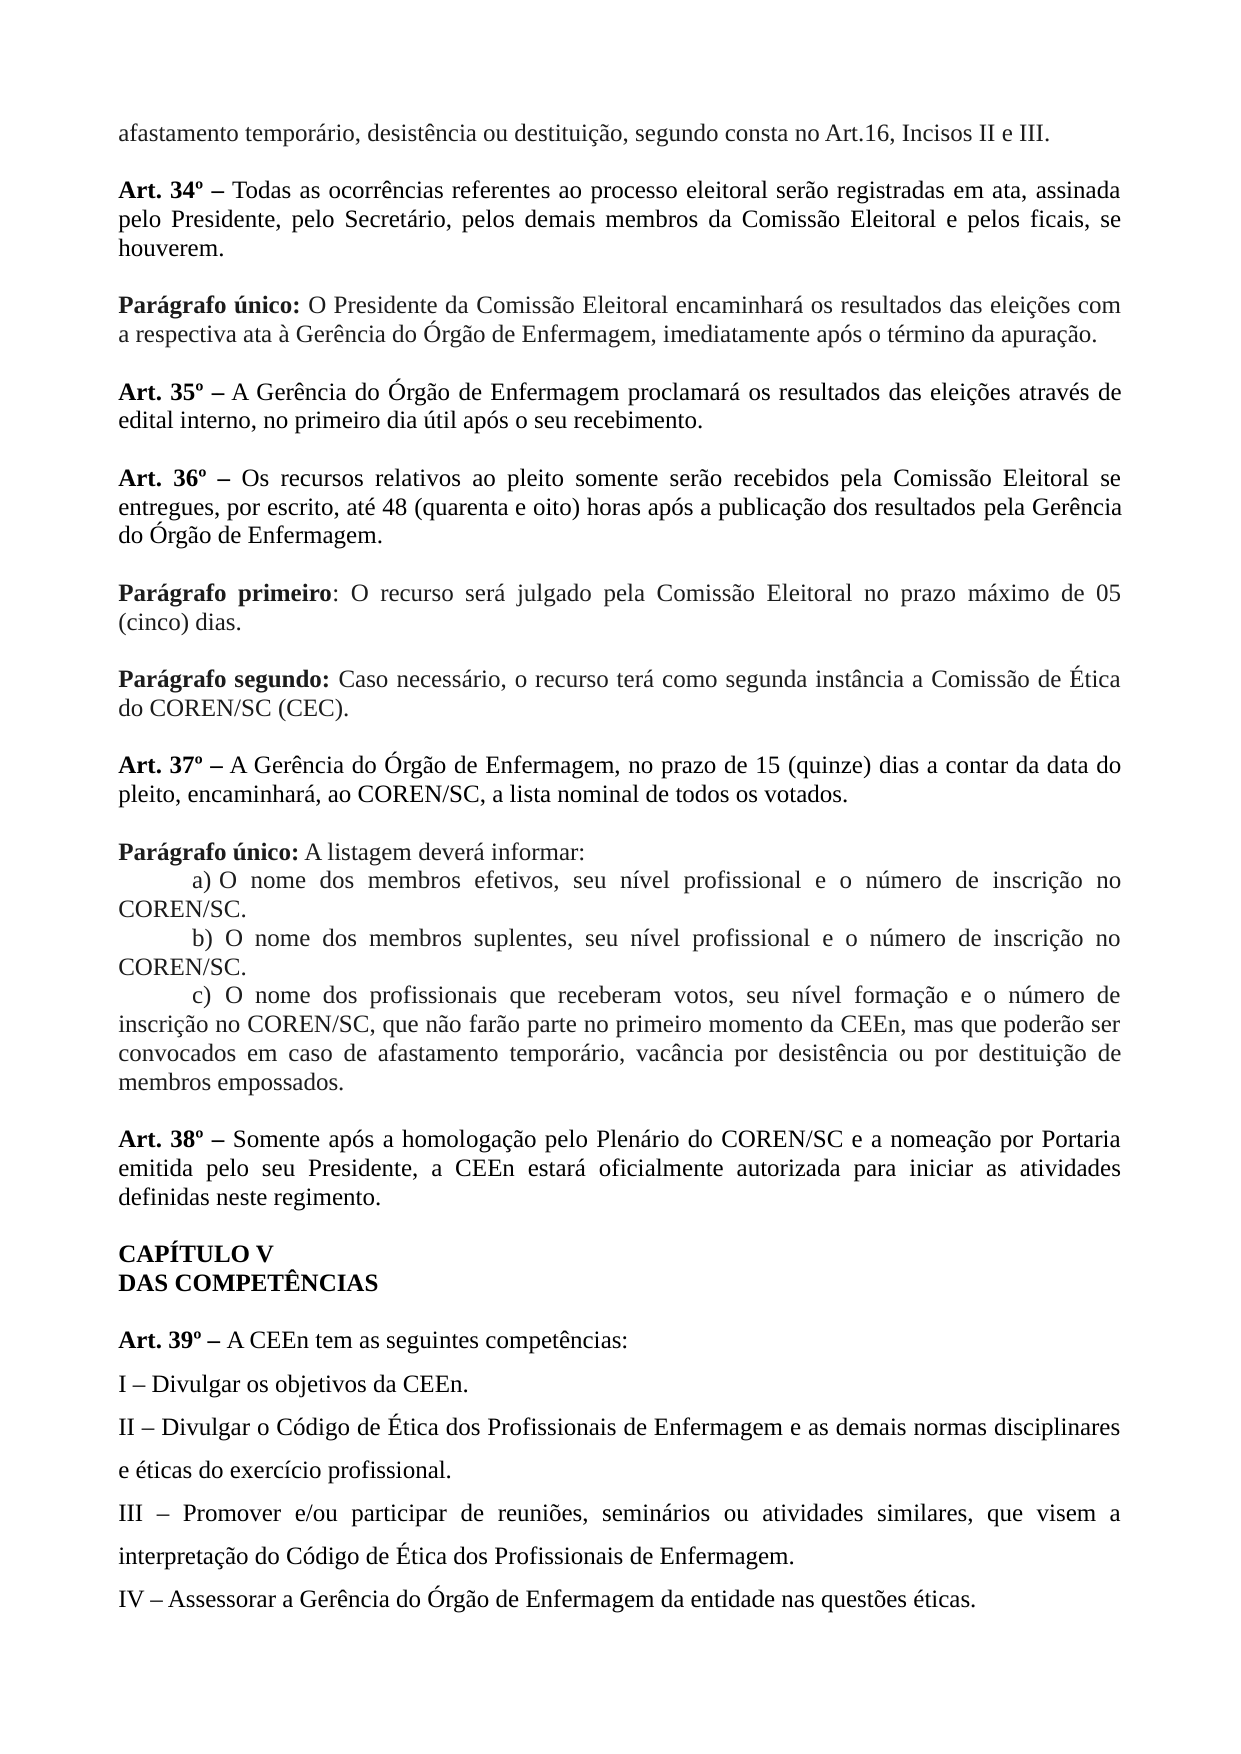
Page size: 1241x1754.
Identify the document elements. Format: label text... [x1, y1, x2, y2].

text Art. 35º – A Gerência do Órgão de Enfermagem proclamará os resultados das eleições através de edital interno, no primeiro dia útil após o seu recebimento. [118, 377, 1122, 434]
text I – Divulgar os objetivos da CEEn. [118, 1369, 1122, 1397]
text CAPÍTULO V [118, 1239, 1122, 1268]
text Parágrafo primeiro: O recurso será julgado pela Comissão Eleitoral no prazo máximo de 05 (cinco) dias. [118, 578, 1122, 636]
text Art. 37º – A Gerência do Órgão de Enfermagem, no prazo de 15 (quinze) dias a contar da data do pleito, encaminhará, ao COREN/SC, a lista nominal de todos os votados. [118, 751, 1122, 808]
text Art. 36º – Os recursos relativos ao pleito somente serão recebidos pela Comissão Eleitoral se entregues, por escrito, até 48 (quarenta e oito) horas após a publicação dos resultados pela Gerência do Órgão de Enfermagem. [118, 463, 1122, 549]
list O nome dos profissionais que receberam votos, seu nível formação e o número de inscrição no COREN/SC, que não farão parte no primeiro momento da CEEn, mas que poderão ser convocados em caso de afastamento temporário, vacância por desistência ou por destituição de membros empossados. [118, 981, 1122, 1096]
text III – Promover e/ou participar de reuniões, seminários ou atividades similares, que visem a interpretação do Código de Ética dos Profissionais de Enfermagem. [118, 1498, 1122, 1570]
text Art. 34º – Todas as ocorrências referentes ao processo eleitoral serão registradas em ata, assinada pelo Presidente, pelo Secretário, pelos demais membros da Comissão Eleitoral e pelos ficais, se houverem. [118, 176, 1122, 262]
text IV – Assessorar a Gerência do Órgão de Enfermagem da entidade nas questões éticas. [118, 1584, 1122, 1613]
text Parágrafo único: O Presidente da Comissão Eleitoral encaminhará os resultados das eleições com a respectiva ata à Gerência do Órgão de Enfermagem, imediatamente após o término da apuração. [118, 291, 1122, 348]
text II – Divulgar o Código de Ética dos Profissionais de Enfermagem e as demais normas disciplinares e éticas do exercício profissional. [118, 1412, 1122, 1484]
list O nome dos membros suplentes, seu nível profissional e o número de inscrição no COREN/SC. [118, 923, 1122, 981]
text Art. 38º – Somente após a homologação pelo Plenário do COREN/SC e a nomeação por Portaria emitida pelo seu Presidente, a CEEn estará oficialmente autorizada para iniciar as atividades definidas neste regimento. [118, 1124, 1122, 1211]
list O nome dos membros efetivos, seu nível profissional e o número de inscrição no COREN/SC. [118, 866, 1122, 923]
text Parágrafo único: A listagem deverá informar: [118, 837, 1122, 866]
text Parágrafo segundo: Caso necessário, o recurso terá como segunda instância a Comissão de Ética do COREN/SC (CEC). [118, 664, 1122, 722]
text DAS COMPETÊNCIAS [118, 1268, 1122, 1297]
text Art. 39º – A CEEn tem as seguintes competências: [118, 1326, 1122, 1354]
text afastamento temporário, desistência ou destituição, segundo consta no Art.16, Incisos II e III. [118, 118, 1122, 147]
